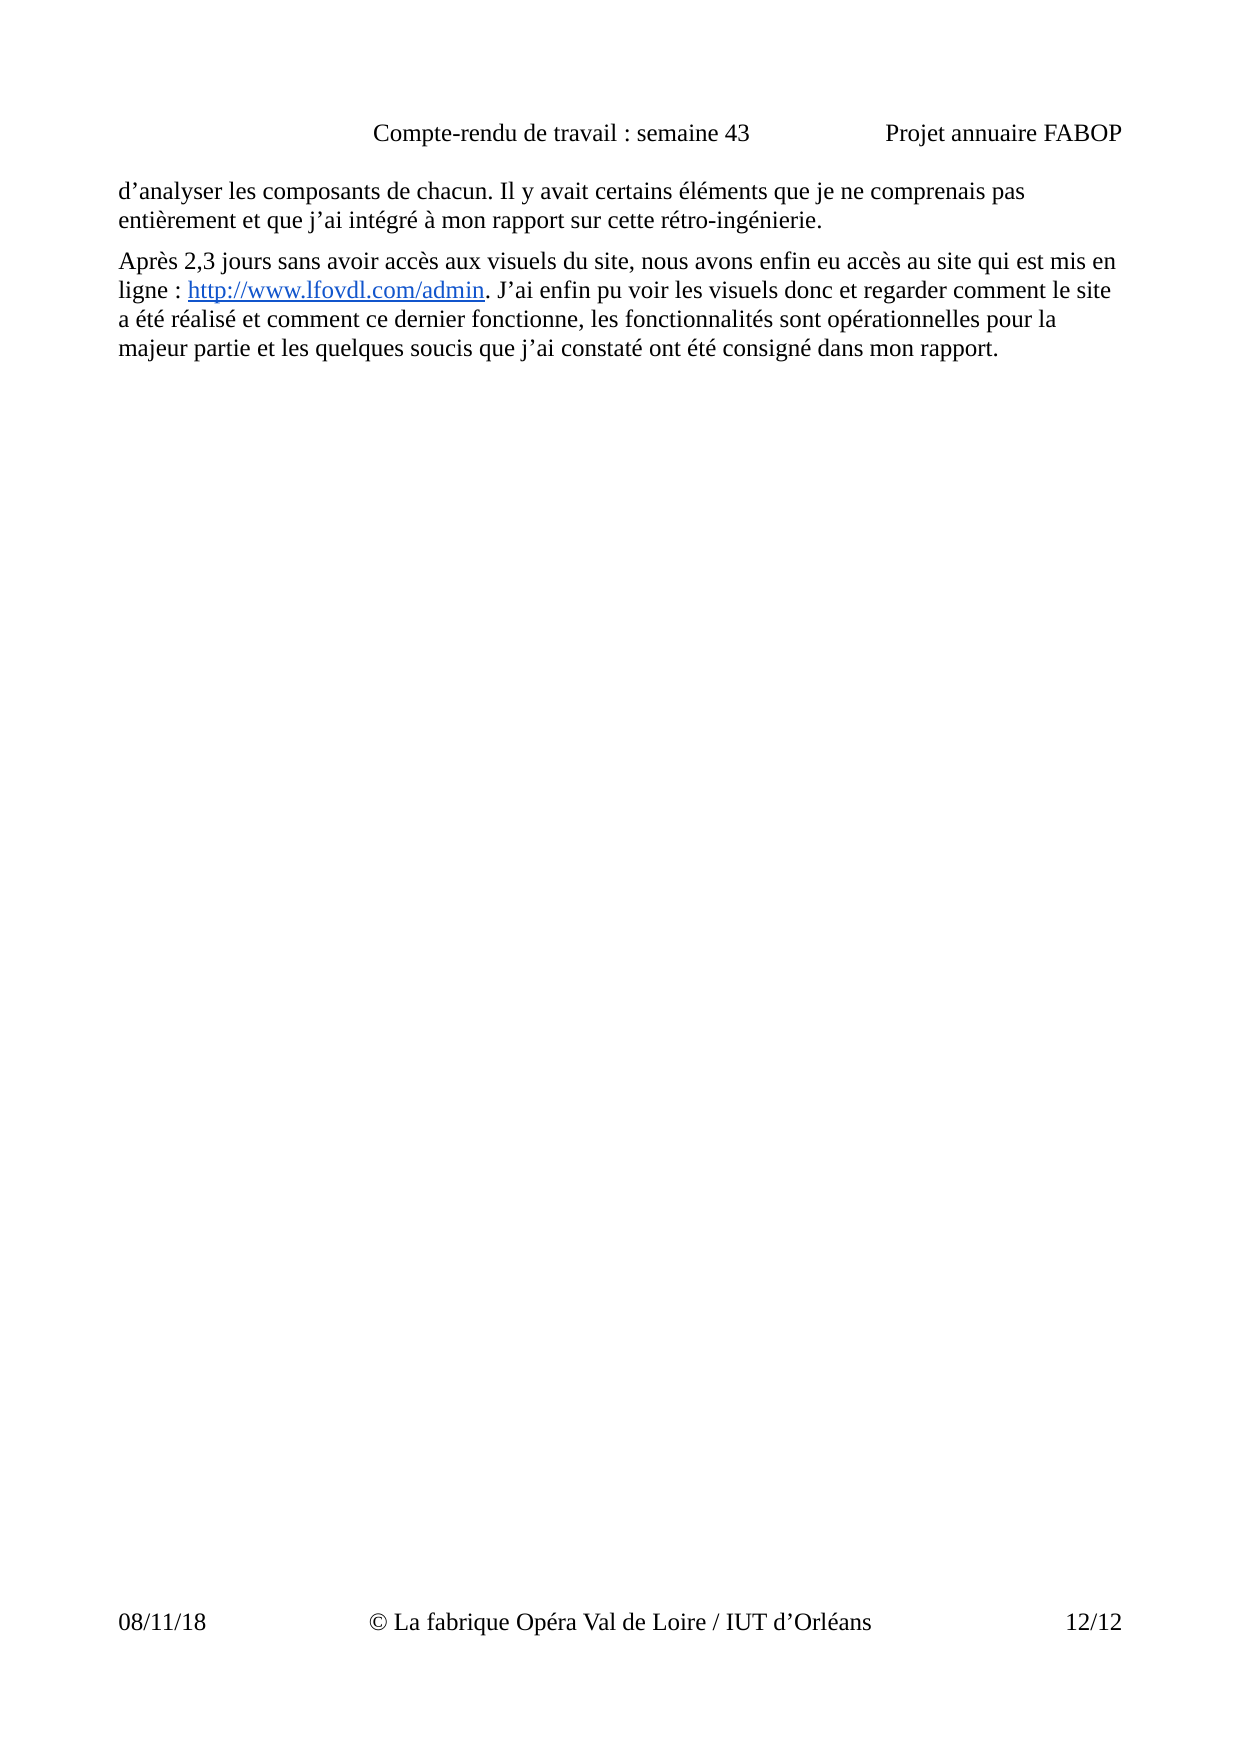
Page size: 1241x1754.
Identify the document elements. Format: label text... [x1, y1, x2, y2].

text d’analyser les composants de chacun. Il y avait certains éléments que je ne comprenais pas entièrement et que j’ai intégré à mon rapport sur cette rétro-ingénierie. [118, 176, 1122, 234]
text Après 2,3 jours sans avoir accès aux visuels du site, nous avons enfin eu accès au site qui est mis en ligne : http://www.lfovdl.com/admin. J’ai enfin pu voir les visuels donc et regarder comment le site a été réalisé et comment ce dernier fonctionne, les fonctionnalités sont opérationnelles pour la majeur partie et les quelques soucis que j’ai constaté ont été consigné dans mon rapport. [118, 246, 1122, 361]
